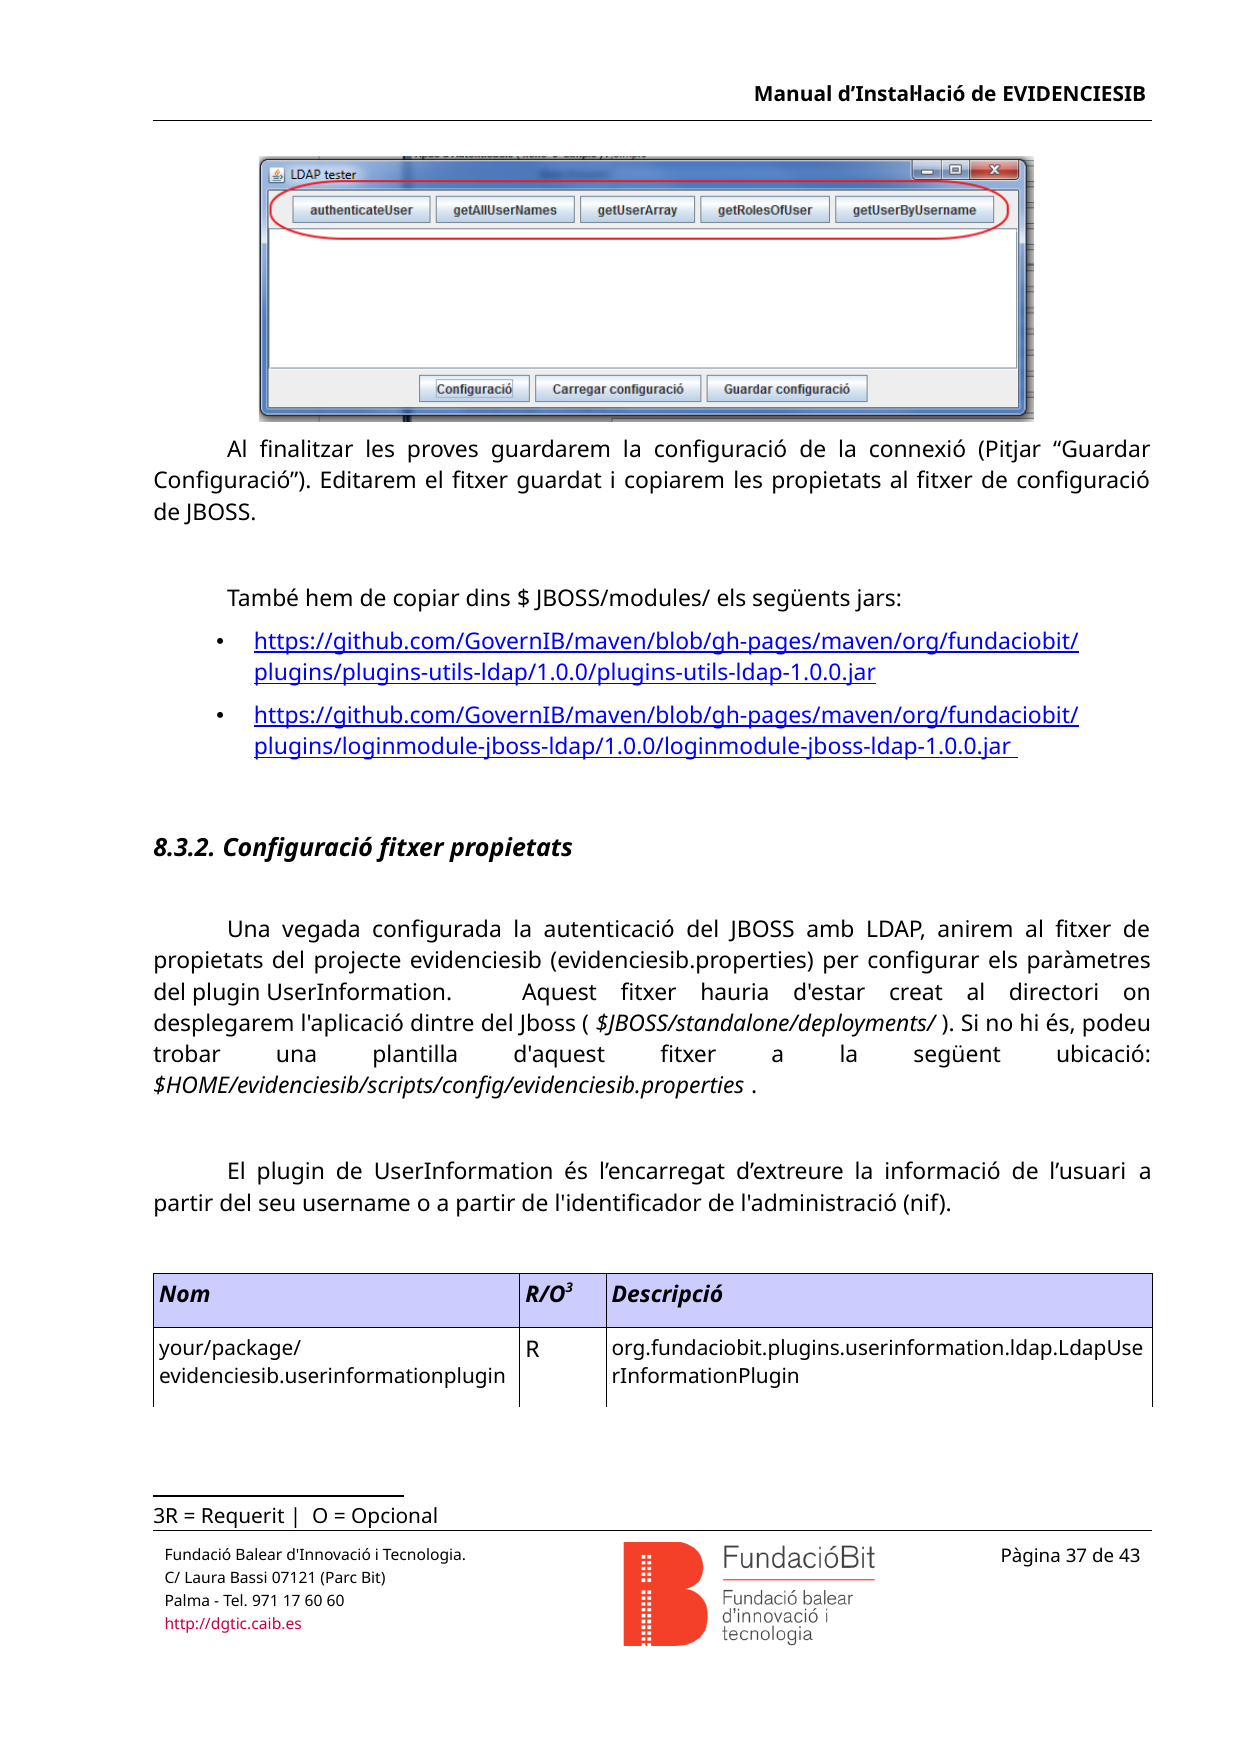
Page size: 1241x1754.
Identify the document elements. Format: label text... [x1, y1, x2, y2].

list https://github.com/GovernIB/maven/blob/gh-pages/maven/org/fundaciobit/plugins/loginmodule-jboss-ldap/1.0.0/loginmodule-jboss-ldap-1.0.0.jar [216, 699, 1152, 762]
text Al finalitzar les proves guardarem la configuració de la connexió (Pitjar “Guardar Configuració”). Editarem el fitxer guardat i copiarem les propietats al fitxer de configuració de JBOSS. [153, 433, 1152, 527]
picture [623, 1542, 875, 1646]
text El plugin de UserInformation és l’encarregat d’extreure la informació de l’usuari a partir del seu username o a partir de l'identificador de l'administració (nif). [153, 1155, 1152, 1218]
subtitle Configuració fitxer propietats [153, 829, 1152, 864]
table_header R/O [520, 1274, 606, 1327]
table_header Descripció [607, 1274, 1152, 1327]
table_header Nom [154, 1274, 519, 1327]
table_cell R [520, 1328, 606, 1407]
text Una vegada configurada la autenticació del JBOSS amb LDAP, anirem al fitxer de propietats del projecte evidenciesib (evidenciesib.properties) per configurar els paràmetres del plugin UserInformation. Aquest fitxer hauria d'estar creat al directori on desplegarem l'aplicació dintre del Jboss ( $JBOSS/standalone/deployments/ ). Si no hi és, podeu trobar una plantilla d'aquest fitxer a la següent ubicació: $HOME/evidenciesib/scripts/config/evidenciesib.properties . [153, 913, 1152, 1100]
list https://github.com/GovernIB/maven/blob/gh-pages/maven/org/fundaciobit/plugins/plugins-utils-ldap/1.0.0/plugins-utils-ldap-1.0.0.jar [216, 625, 1152, 687]
picture [258, 156, 1034, 422]
table_cell org.fundaciobit.plugins.userinformation.ldap.LdapUserInformationPlugin [607, 1328, 1152, 1407]
text També hem de copiar dins $ JBOSS/modules/ els següents jars: [153, 582, 1152, 613]
table_cell your/package/evidenciesib.userinformationplugin [154, 1328, 519, 1407]
